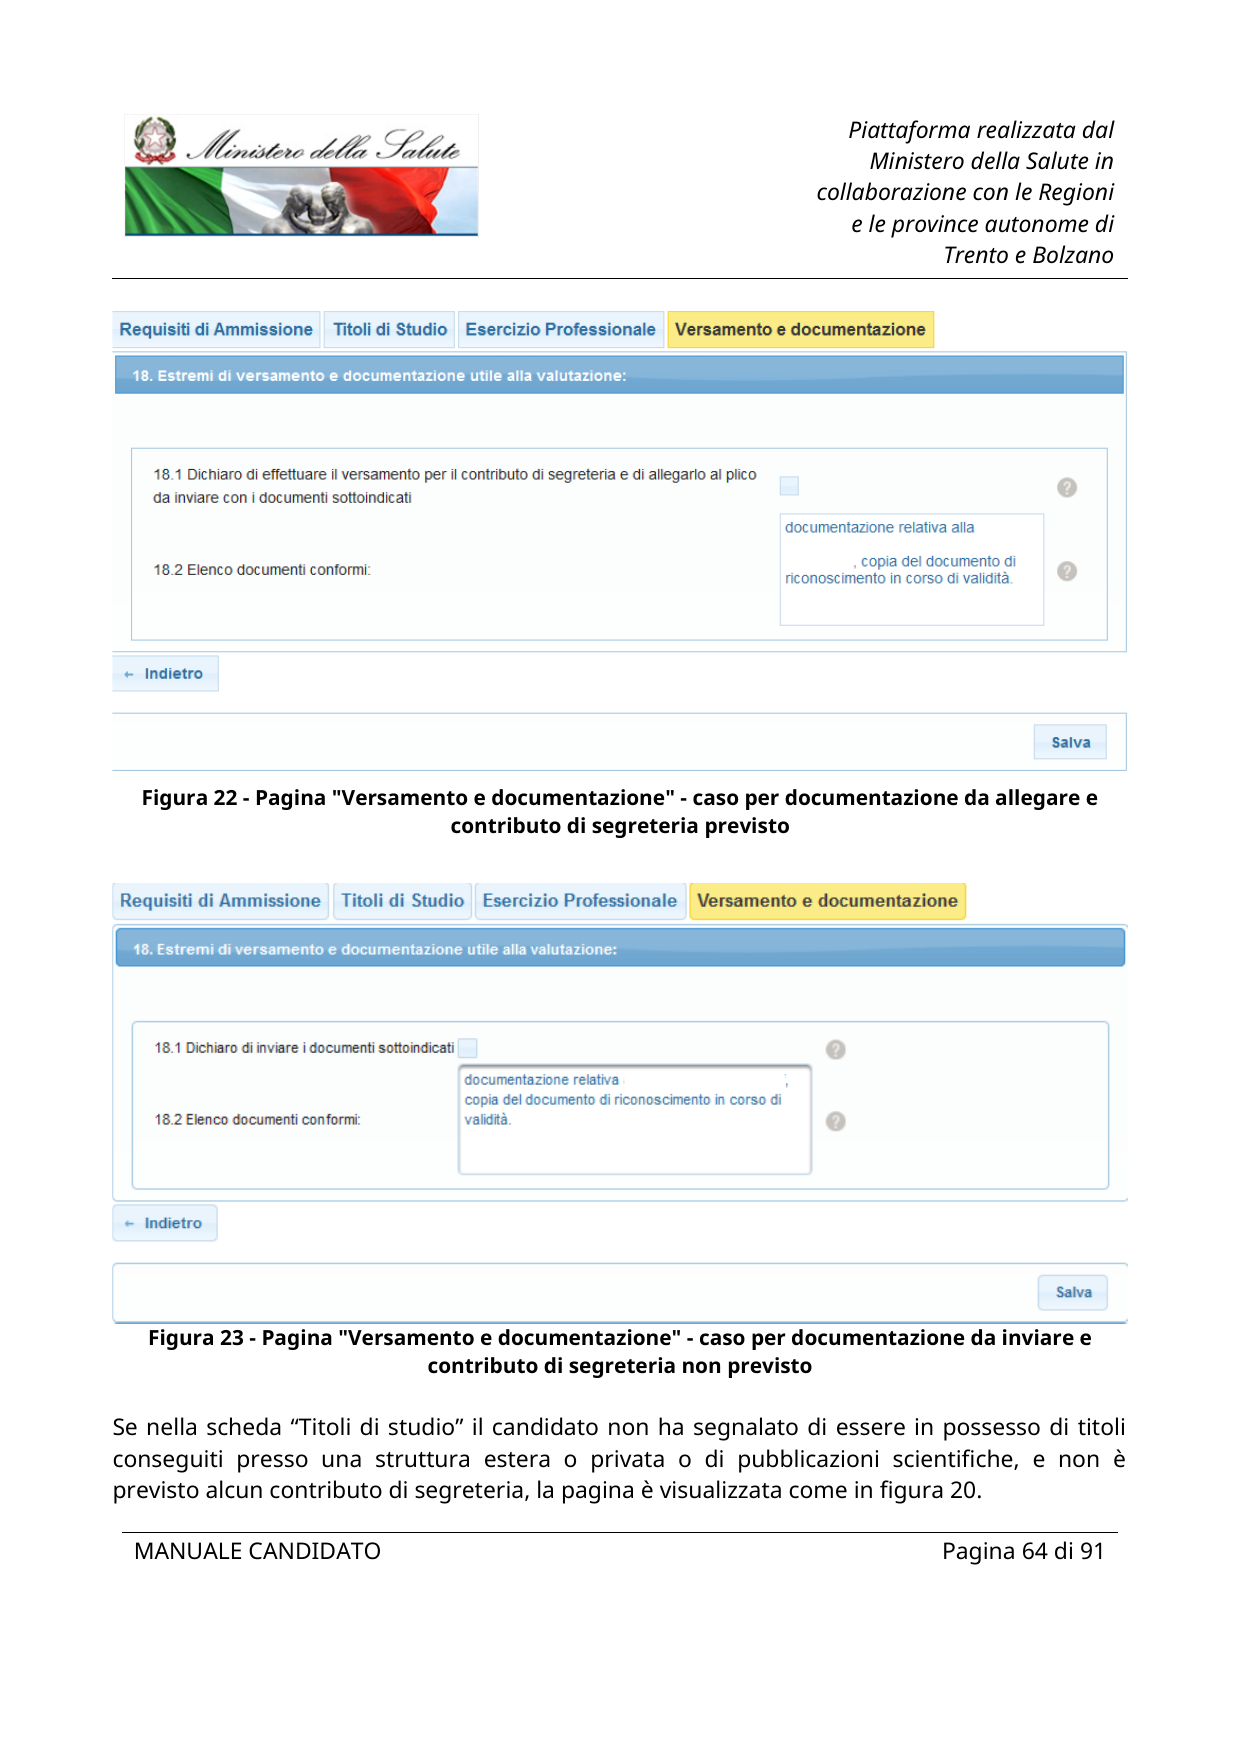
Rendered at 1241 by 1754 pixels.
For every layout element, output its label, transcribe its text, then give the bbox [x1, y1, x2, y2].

text Se nella scheda “Titoli di studio” il candidato non ha segnalato di essere in possesso di titoli conseguiti presso una struttura estera o privata o di pubblicazioni scientifiche, e non è previsto alcun contributo di segreteria, la pagina è visualizzata come in figura 20. [112, 1411, 1128, 1505]
text Figura 22 - Pagina "Versamento e documentazione" - caso per documentazione da allegare e contributo di segreteria previsto [112, 783, 1128, 840]
text Figura 23 - Pagina "Versamento e documentazione" - caso per documentazione da inviare e contributo di segreteria non previsto [112, 1324, 1128, 1380]
